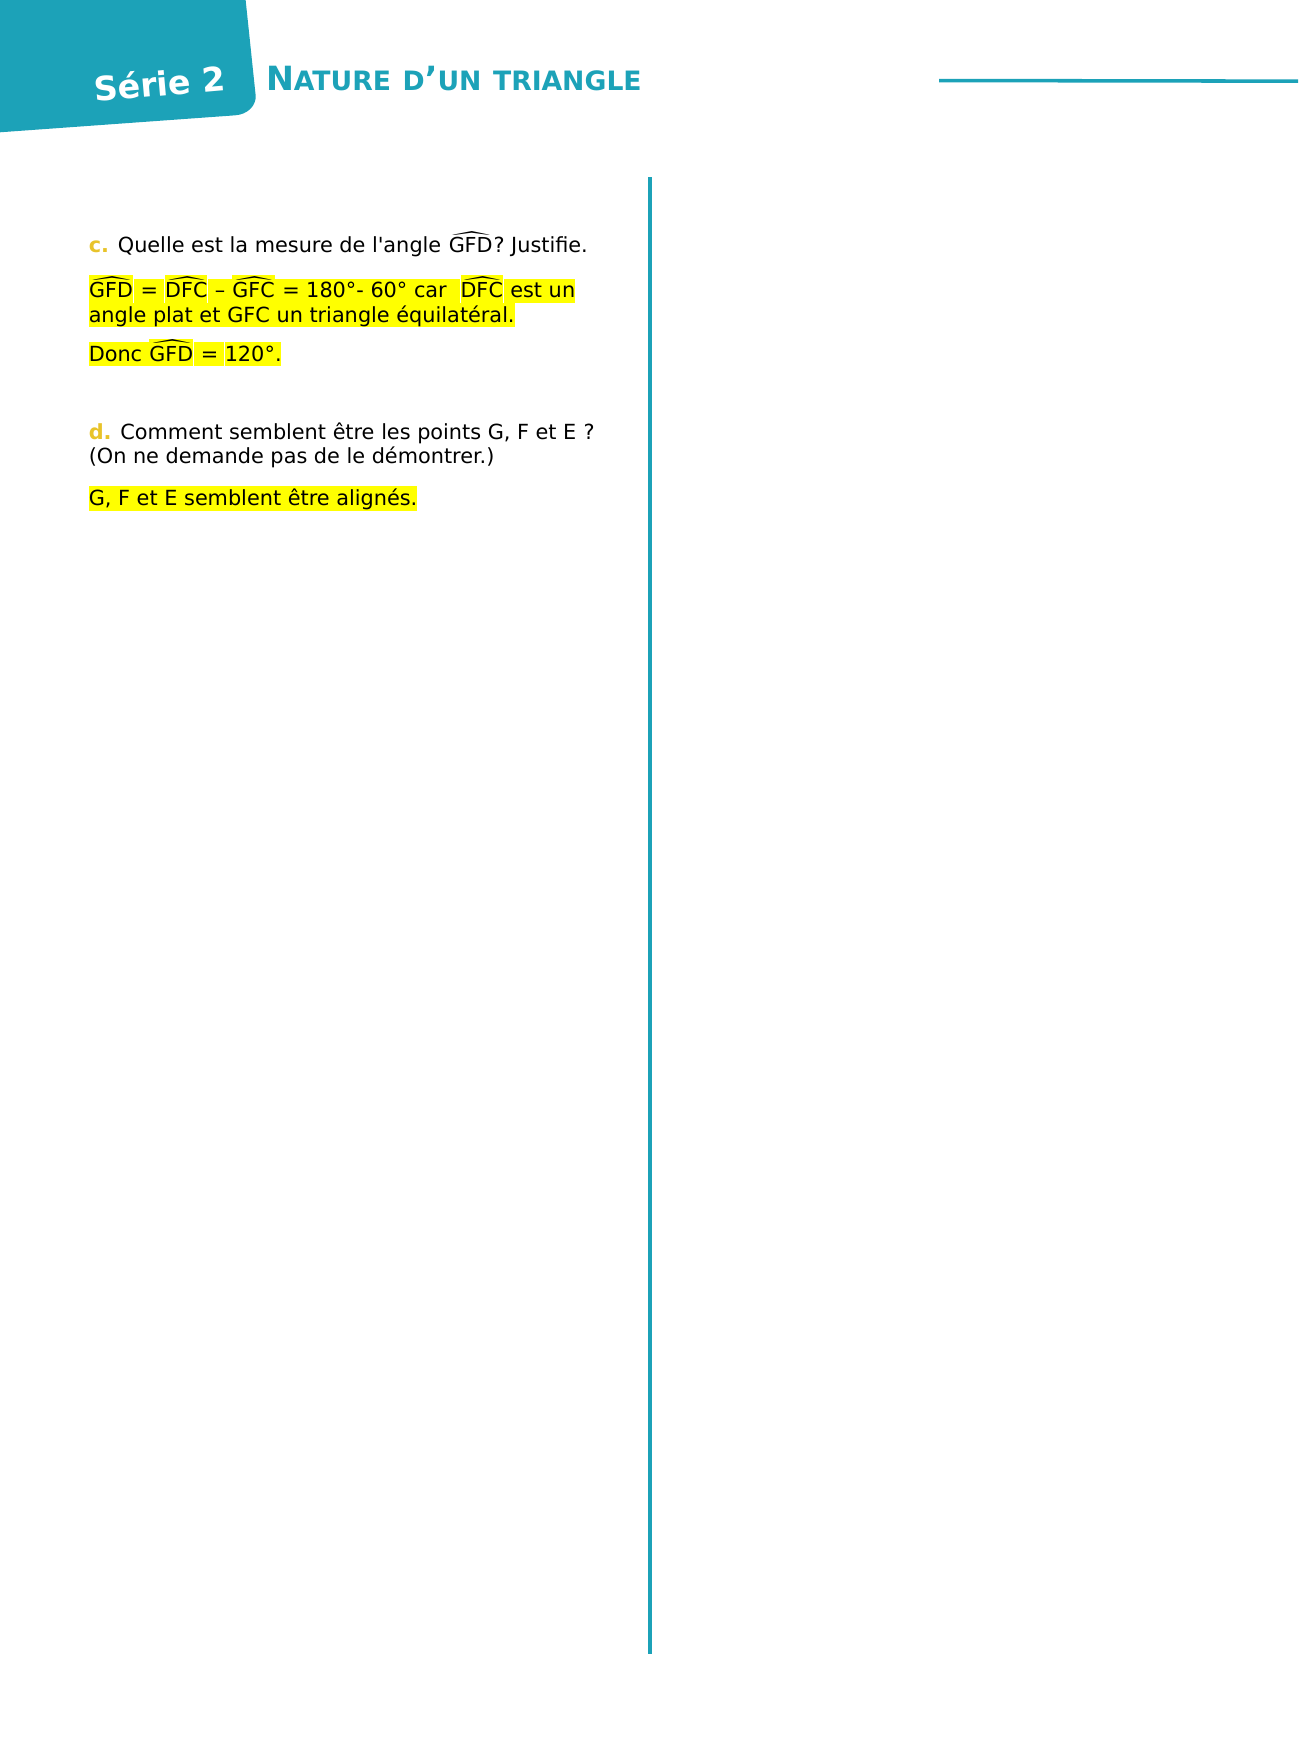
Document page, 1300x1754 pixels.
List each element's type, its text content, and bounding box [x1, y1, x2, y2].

subtitle = – = 180°- 60° car est un angle plat et GFC un triangle équilatéral. [503, 275, 623, 327]
subtitle G, F et E semblent être alignés. [417, 486, 623, 511]
list Quelle est la mesure de l'angle ? Justifie. [88, 230, 629, 258]
subtitle = 120°. [193, 339, 623, 366]
list Comment semblent être les points G, F et E ? (On ne demande pas de le démontrer.) [88, 420, 629, 469]
subtitle Donc [88, 339, 149, 366]
subtitle = – = 180°- 60° car est un angle plat et GFC un triangle équilatéral. [275, 275, 461, 303]
